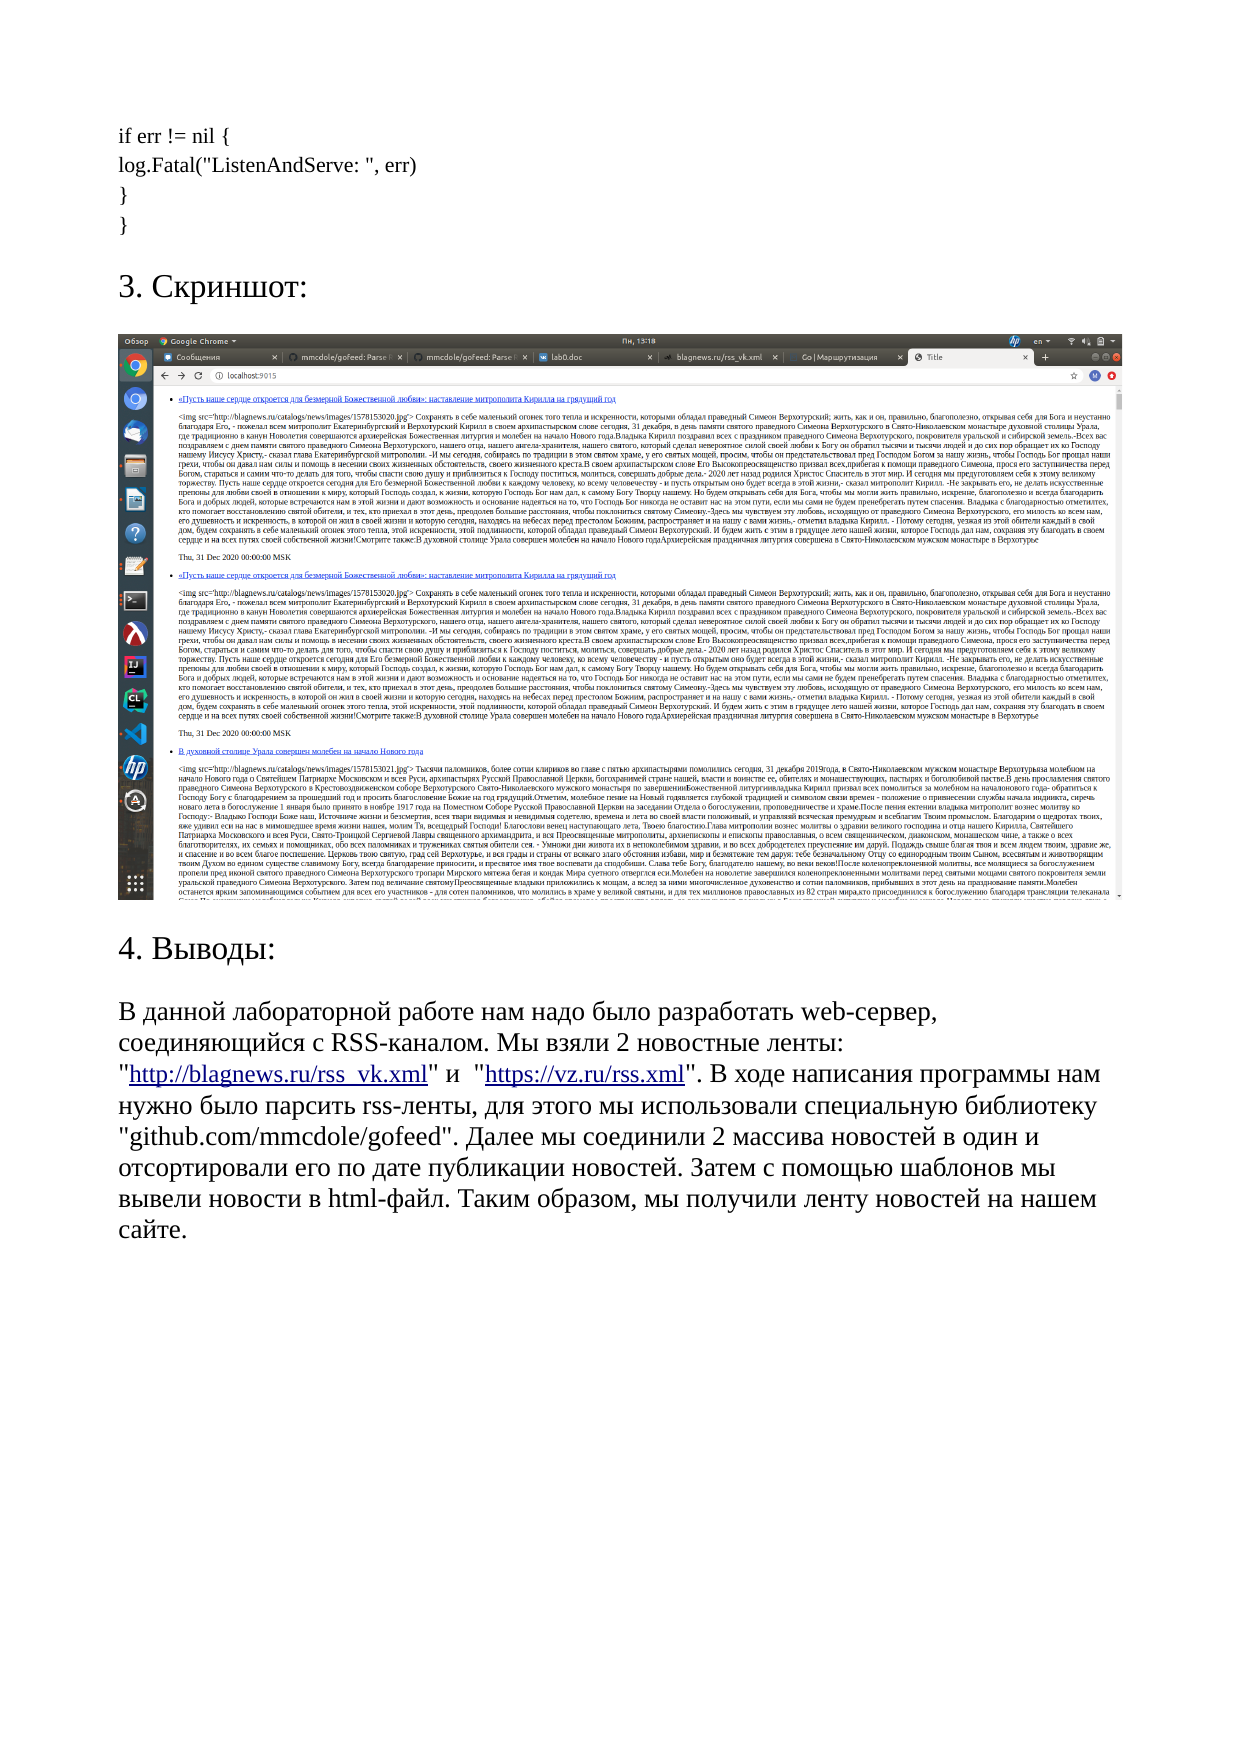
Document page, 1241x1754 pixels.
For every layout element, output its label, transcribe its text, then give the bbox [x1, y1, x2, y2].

text } [118, 177, 1122, 207]
text 4. Выводы: [118, 928, 1122, 967]
text В данной лабораторной работе нам надо было разработать web-сервер, соединяющийся с RSS-каналом. Мы взяли 2 новостные ленты: "http://blagnews.ru/rss_vk.xml" и "https://vz.ru/rss.xml". В ходе написания программы нам нужно было парсить rss-ленты, для этого мы использовали специальную библиотеку "github.com/mmcdole/gofeed". Далее мы соединили 2 массива новостей в один и отсортировали его по дате публикации новостей. Затем с помощью шаблонов мы вывели новости в html-файл. Таким образом, мы получили ленту новостей на нашем сайте. [118, 995, 1122, 1244]
text log.Fatal("ListenAndServe: ", err) [118, 148, 1122, 177]
text } [118, 207, 1122, 237]
text 3. Скриншот: [118, 267, 1122, 305]
picture [118, 334, 1123, 900]
text if err != nil { [118, 118, 1122, 148]
